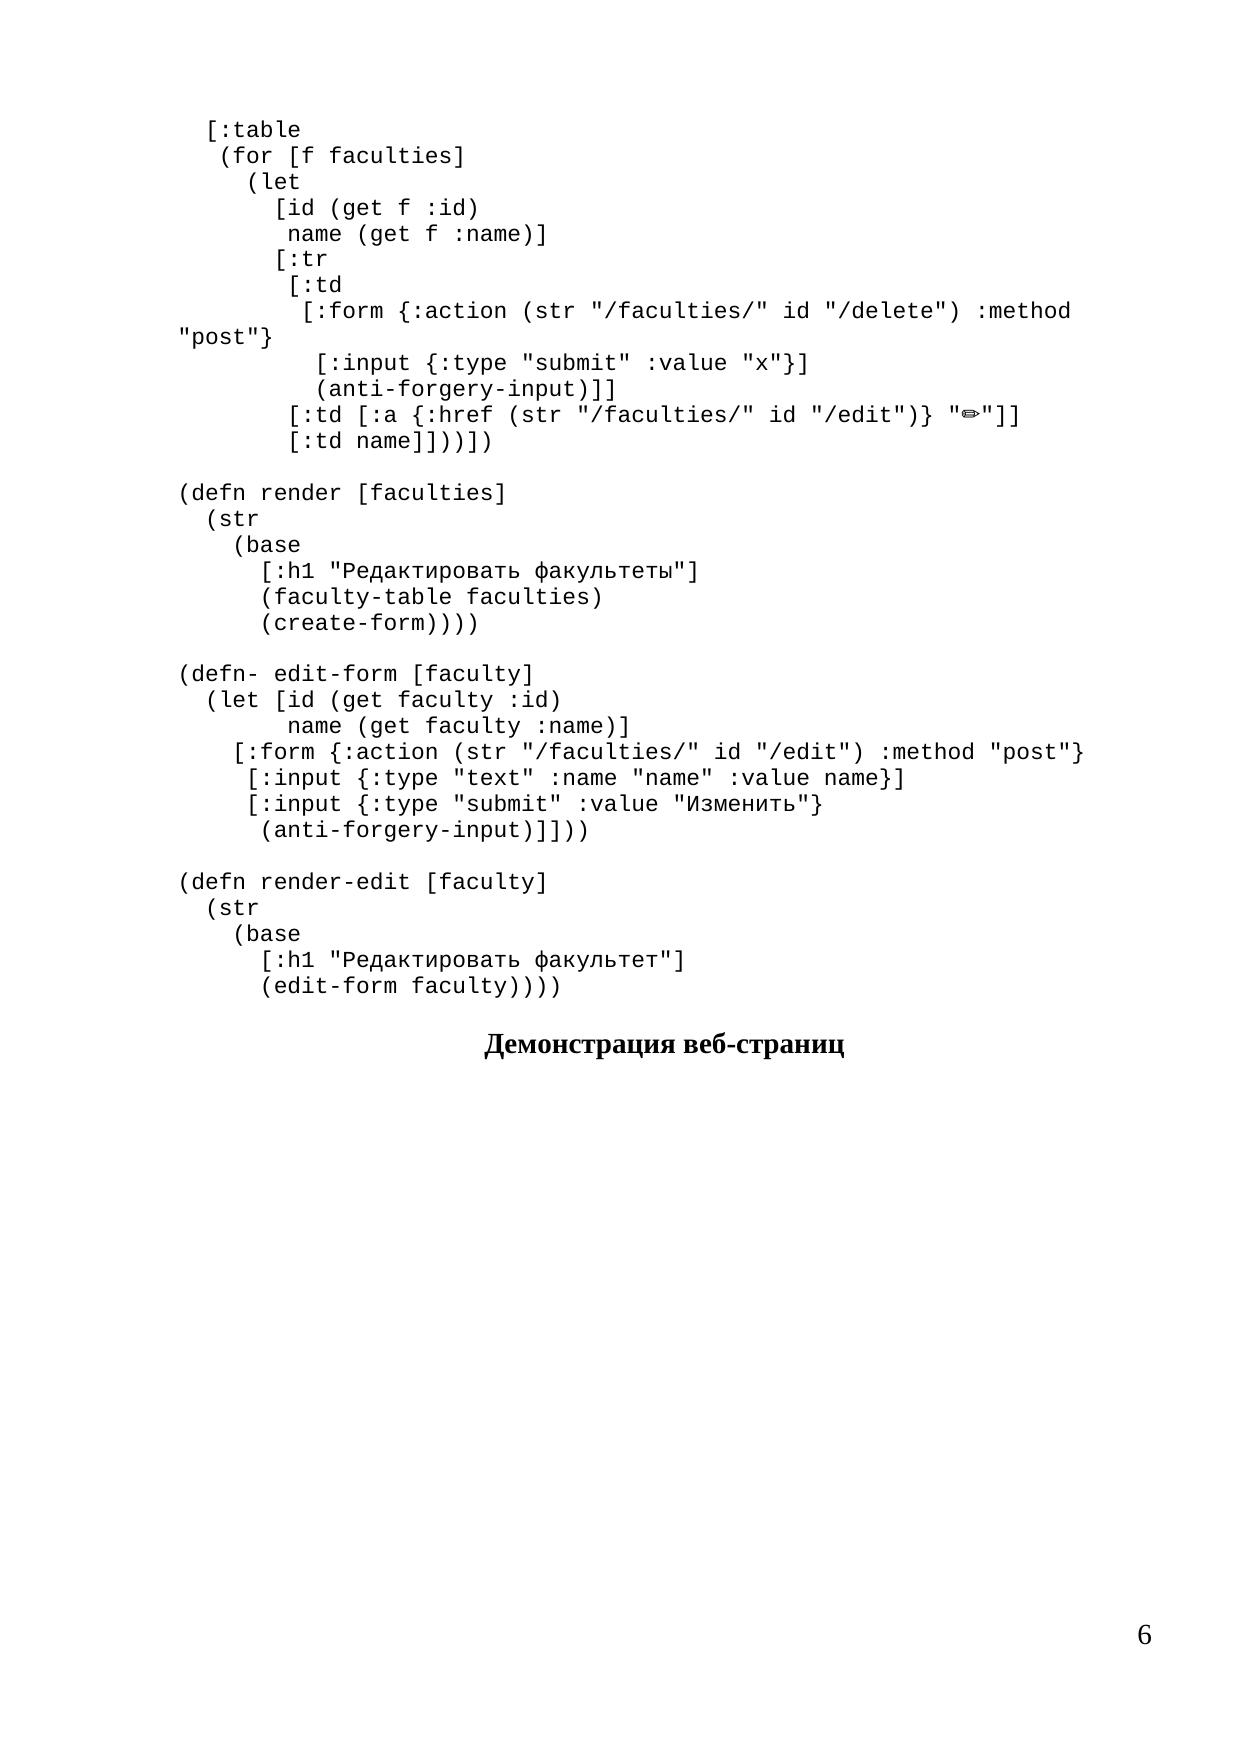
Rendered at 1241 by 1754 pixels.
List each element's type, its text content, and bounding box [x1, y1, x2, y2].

text [:form {:action (str "/faculties/" id "/delete") :method "post"} [177, 300, 1170, 352]
text Демонстрация веб-страниц [177, 1026, 1152, 1059]
text [:td name]]))]) [177, 429, 1170, 455]
text (defn render-edit [faculty] [177, 870, 1170, 896]
text (faculty-table faculties) [177, 585, 1170, 611]
text (create-form)))) [177, 611, 1170, 637]
text [:h1 "Редактировать факультеты"] [177, 559, 1170, 585]
text (anti-forgery-input)]] [177, 377, 1170, 403]
text [:input {:type "submit" :value "x"}] [177, 352, 1170, 377]
text (str [177, 507, 1170, 533]
text (defn- edit-form [faculty] [177, 663, 1170, 689]
text [:h1 "Редактировать факультет"] [177, 948, 1170, 974]
text [id (get f :id) [177, 196, 1170, 222]
text name (get f :name)] [177, 222, 1170, 248]
text (defn render [faculties] [177, 481, 1170, 507]
text [:input {:type "submit" :value "Изменить"} [177, 792, 1170, 818]
text [:td [177, 274, 1170, 300]
text (let [177, 170, 1170, 196]
text name (get faculty :name)] [177, 715, 1170, 741]
text (str [177, 896, 1170, 922]
text [:table [177, 118, 1170, 144]
text [:tr [177, 248, 1170, 274]
text [:form {:action (str "/faculties/" id "/edit") :method "post"} [177, 741, 1170, 767]
text [:td [:a {:href (str "/faculties/" id "/edit")} "✏️"]] [177, 403, 1170, 429]
text (base [177, 922, 1170, 948]
text (base [177, 533, 1170, 559]
text (let [id (get faculty :id) [177, 689, 1170, 715]
text (anti-forgery-input)]])) [177, 818, 1170, 844]
text [:input {:type "text" :name "name" :value name}] [177, 767, 1170, 792]
text (edit-form faculty)))) [177, 974, 1170, 1000]
text (for [f faculties] [177, 144, 1170, 170]
